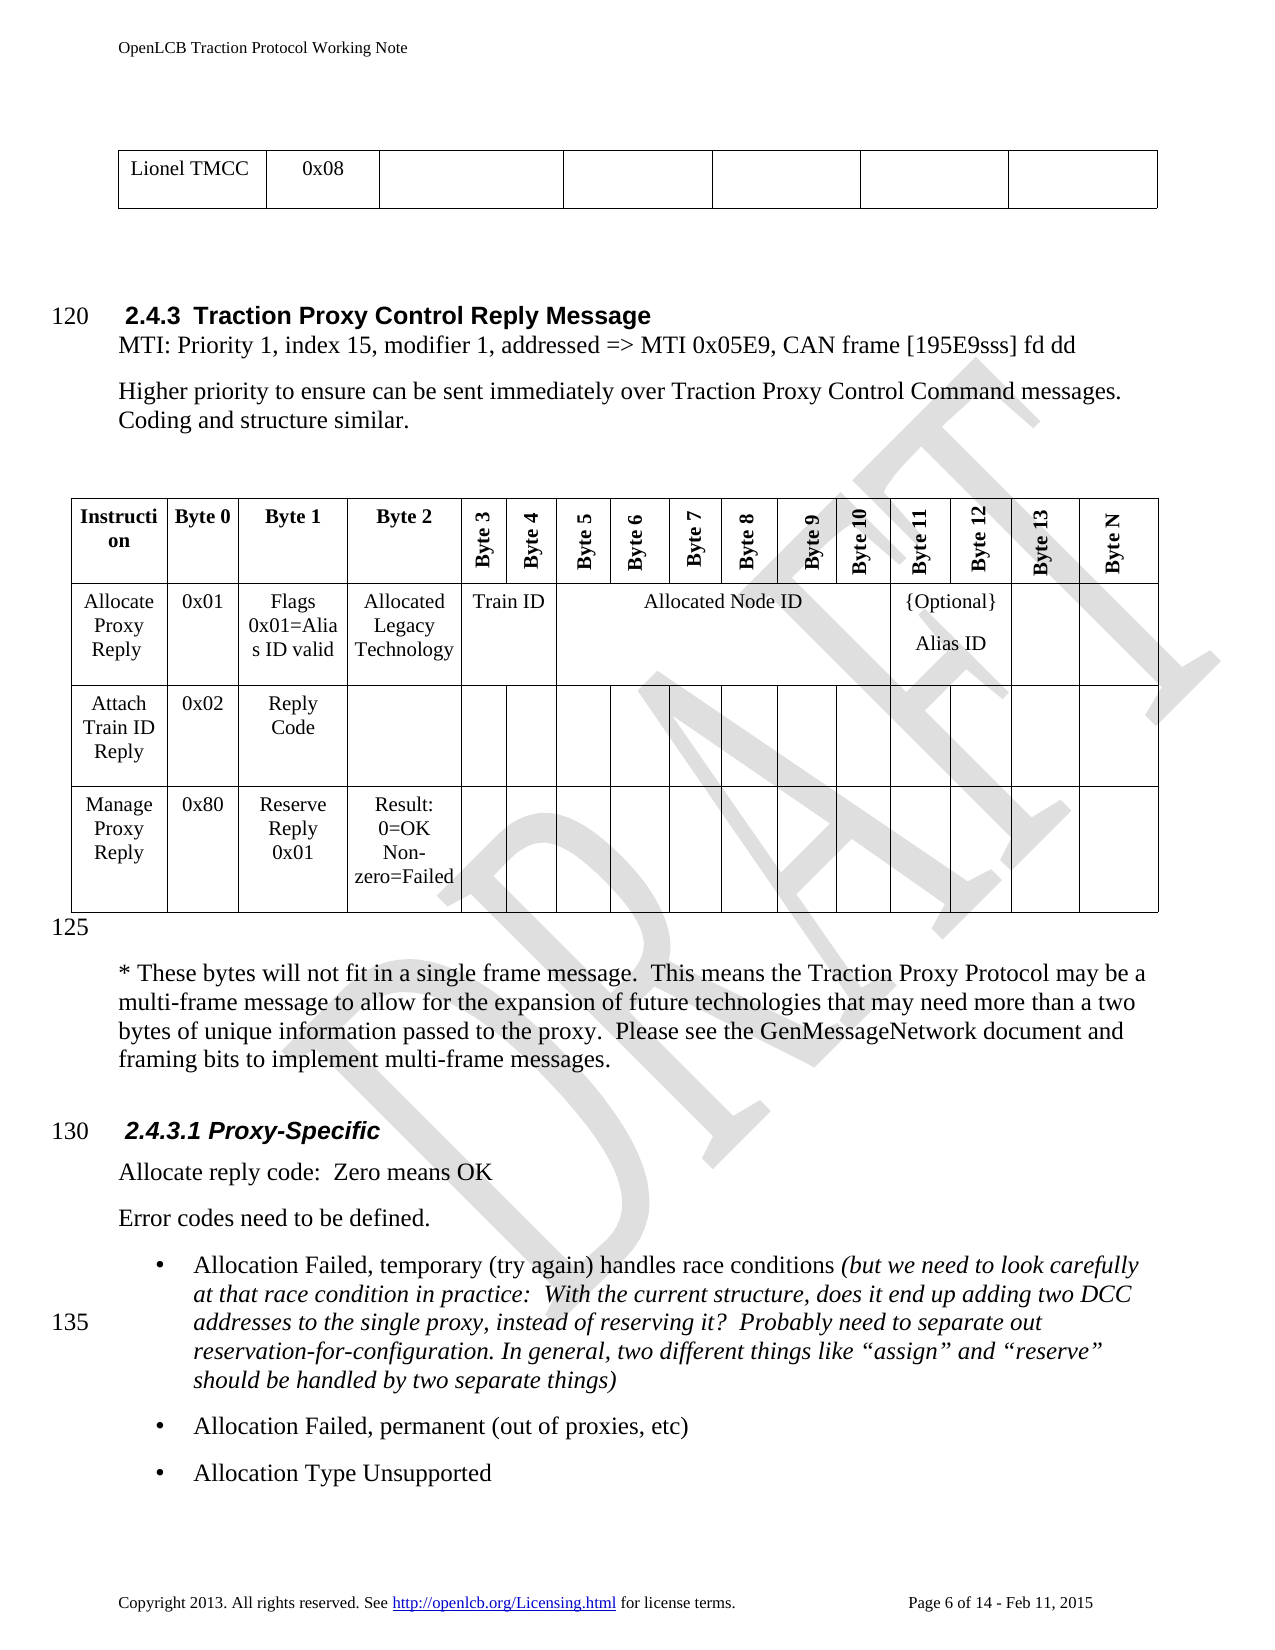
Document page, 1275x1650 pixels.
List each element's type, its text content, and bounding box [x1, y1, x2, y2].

table_header [722, 499, 777, 583]
table_cell Lionel TMCC [119, 151, 266, 208]
table_header [793, 537, 836, 583]
text Allocate reply code: Zero means OK [466, 1157, 619, 1186]
table_cell [507, 686, 556, 786]
table_cell [891, 719, 950, 786]
table_cell [462, 686, 506, 786]
table_cell [670, 787, 721, 912]
table_header [670, 499, 721, 583]
table_header [557, 499, 610, 583]
table_cell [380, 151, 563, 208]
table_header [507, 499, 556, 583]
table_cell Allocated Node ID [557, 584, 857, 685]
subtitle [618, 1116, 712, 1144]
table_cell [1012, 584, 1079, 685]
table_cell [507, 843, 556, 912]
table_cell 0x02 [168, 686, 238, 786]
table_cell [1003, 787, 1011, 795]
table_header Byte 1 [239, 499, 347, 583]
table_cell [722, 815, 777, 912]
table_cell [926, 687, 950, 734]
table_cell [611, 889, 630, 912]
list Allocation Failed, permanent (out of proxies, etc) [156, 1411, 1157, 1440]
table_cell [1080, 607, 1158, 685]
text * These bytes will not fit in a single frame message. This means the Traction Proxy Protocol may be a multi-frame message to allow for the expansion of future technologies that may need more than a two bytes of unique information passed to the proxy. Please see the GenMessageNetwork document and framing bits to implement multi-frame messages. [118, 958, 648, 1073]
text * These bytes will not fit in a single frame message. This means the Traction Proxy Protocol may be a multi-frame message to allow for the expansion of future technologies that may need more than a two bytes of unique information passed to the proxy. Please see the GenMessageNetwork document and framing bits to implement multi-frame messages. [669, 958, 849, 1032]
table_cell [902, 686, 911, 691]
text * These bytes will not fit in a single frame message. This means the Traction Proxy Protocol may be a multi-frame message to allow for the expansion of future technologies that may need more than a two bytes of unique information passed to the proxy. Please see the GenMessageNetwork document and framing bits to implement multi-frame messages. [343, 993, 539, 1073]
table_header [778, 499, 832, 553]
table_cell [722, 686, 777, 751]
table_cell [348, 686, 461, 786]
table_cell [462, 895, 487, 912]
table_header Byte 0 [168, 499, 238, 583]
table_cell [837, 840, 890, 912]
table_header [849, 499, 890, 540]
table_cell Reply Code [239, 686, 347, 786]
table_cell {Optional} Alias ID [891, 584, 1011, 685]
table_cell [1012, 787, 1079, 912]
table_cell 0x01 [168, 584, 238, 685]
table_cell [676, 719, 721, 784]
table_cell Train ID [462, 584, 556, 685]
text Allocate reply code: Zero means OK [118, 1157, 451, 1186]
table_cell [778, 896, 789, 912]
table_cell [951, 787, 1011, 912]
table_cell [557, 787, 610, 844]
table_header [891, 499, 950, 583]
table_cell Allocate Proxy Reply [72, 584, 167, 685]
text Higher priority to ensure can be sent immediately over Traction Proxy Control Command messages. Coding and structure similar. [118, 376, 955, 434]
table_header [462, 499, 506, 583]
table_cell [462, 787, 506, 869]
table_cell [861, 151, 1008, 208]
table_header [611, 499, 669, 583]
table_cell [557, 686, 610, 786]
subtitle Traction Proxy Control Reply Message [118, 301, 1157, 330]
table_cell [611, 787, 669, 912]
subtitle [425, 1116, 599, 1144]
table_cell [564, 151, 712, 208]
table_cell [951, 686, 1011, 786]
table_cell [951, 779, 958, 786]
table_cell Manage Proxy Reply [72, 787, 167, 912]
table_cell [682, 686, 721, 713]
table_header [1012, 539, 1056, 583]
list Allocation Failed, temporary (try again) handles race conditions (but we need to look carefully at that race condition in practice: With the current structure, does it end up adding two DCC addresses to the single proxy, instead of reserving it? Probably need to separate out reservation-for-configuration. In general, two different things like “assign” and “reserve” should be handled by two separate things) [156, 1250, 1157, 1394]
text MTI: Priority 1, index 15, modifier 1, addressed => MTI 0x05E9, CAN frame [195E9sss] fd dd [118, 330, 1157, 358]
table_cell [1009, 151, 1157, 208]
table_cell [891, 868, 944, 912]
text Allocate reply code: Zero means OK [640, 1157, 1157, 1186]
table_header [1080, 499, 1158, 583]
text [644, 1203, 1157, 1232]
table_cell [778, 686, 836, 786]
table_cell Reserve Reply 0x01 [239, 787, 347, 912]
table_cell [837, 787, 890, 827]
table_cell [557, 846, 610, 912]
table_cell Allocated Legacy Technology [348, 584, 461, 685]
table_cell Result: 0=OK Non-zero=Failed [348, 787, 461, 912]
text [512, 1203, 622, 1232]
table_header [1016, 499, 1079, 562]
table_header Byte 2 [348, 499, 461, 583]
table_cell Flags 0x01=Alias ID valid [239, 584, 347, 685]
table_cell [722, 751, 773, 786]
table_cell [797, 856, 836, 912]
table_cell 0x08 [267, 151, 379, 208]
table_cell [1012, 686, 1079, 786]
text * These bytes will not fit in a single frame message. This means the Traction Proxy Protocol may be a multi-frame message to allow for the expansion of future technologies that may need more than a two bytes of unique information passed to the proxy. Please see the GenMessageNetwork document and framing bits to implement multi-frame messages. [630, 958, 1157, 1073]
table_cell [495, 865, 506, 887]
text Higher priority to ensure can be sent immediately over Traction Proxy Control Command messages. Coding and structure similar. [943, 376, 1157, 434]
table_cell Attach Train ID Reply [72, 686, 167, 786]
table_cell [670, 740, 702, 786]
table_header [837, 525, 890, 583]
table_cell [837, 686, 890, 786]
table_cell 0x80 [168, 787, 238, 912]
table_header Instruction [72, 499, 167, 583]
table_cell [1101, 584, 1158, 641]
table_cell [778, 789, 829, 871]
table_cell [723, 787, 777, 865]
subtitle [739, 1116, 1157, 1144]
table_cell [507, 787, 556, 825]
table_header [951, 499, 1011, 583]
table_cell [1080, 787, 1158, 912]
table_cell [891, 787, 950, 868]
table_cell [713, 151, 860, 208]
table_cell [1080, 686, 1158, 786]
table_cell [800, 584, 890, 674]
text Error codes need to be defined. [118, 1203, 497, 1232]
subtitle Proxy-Specific [118, 1116, 409, 1144]
list Allocation Type Unsupported [156, 1458, 1157, 1487]
table_cell [611, 686, 669, 786]
